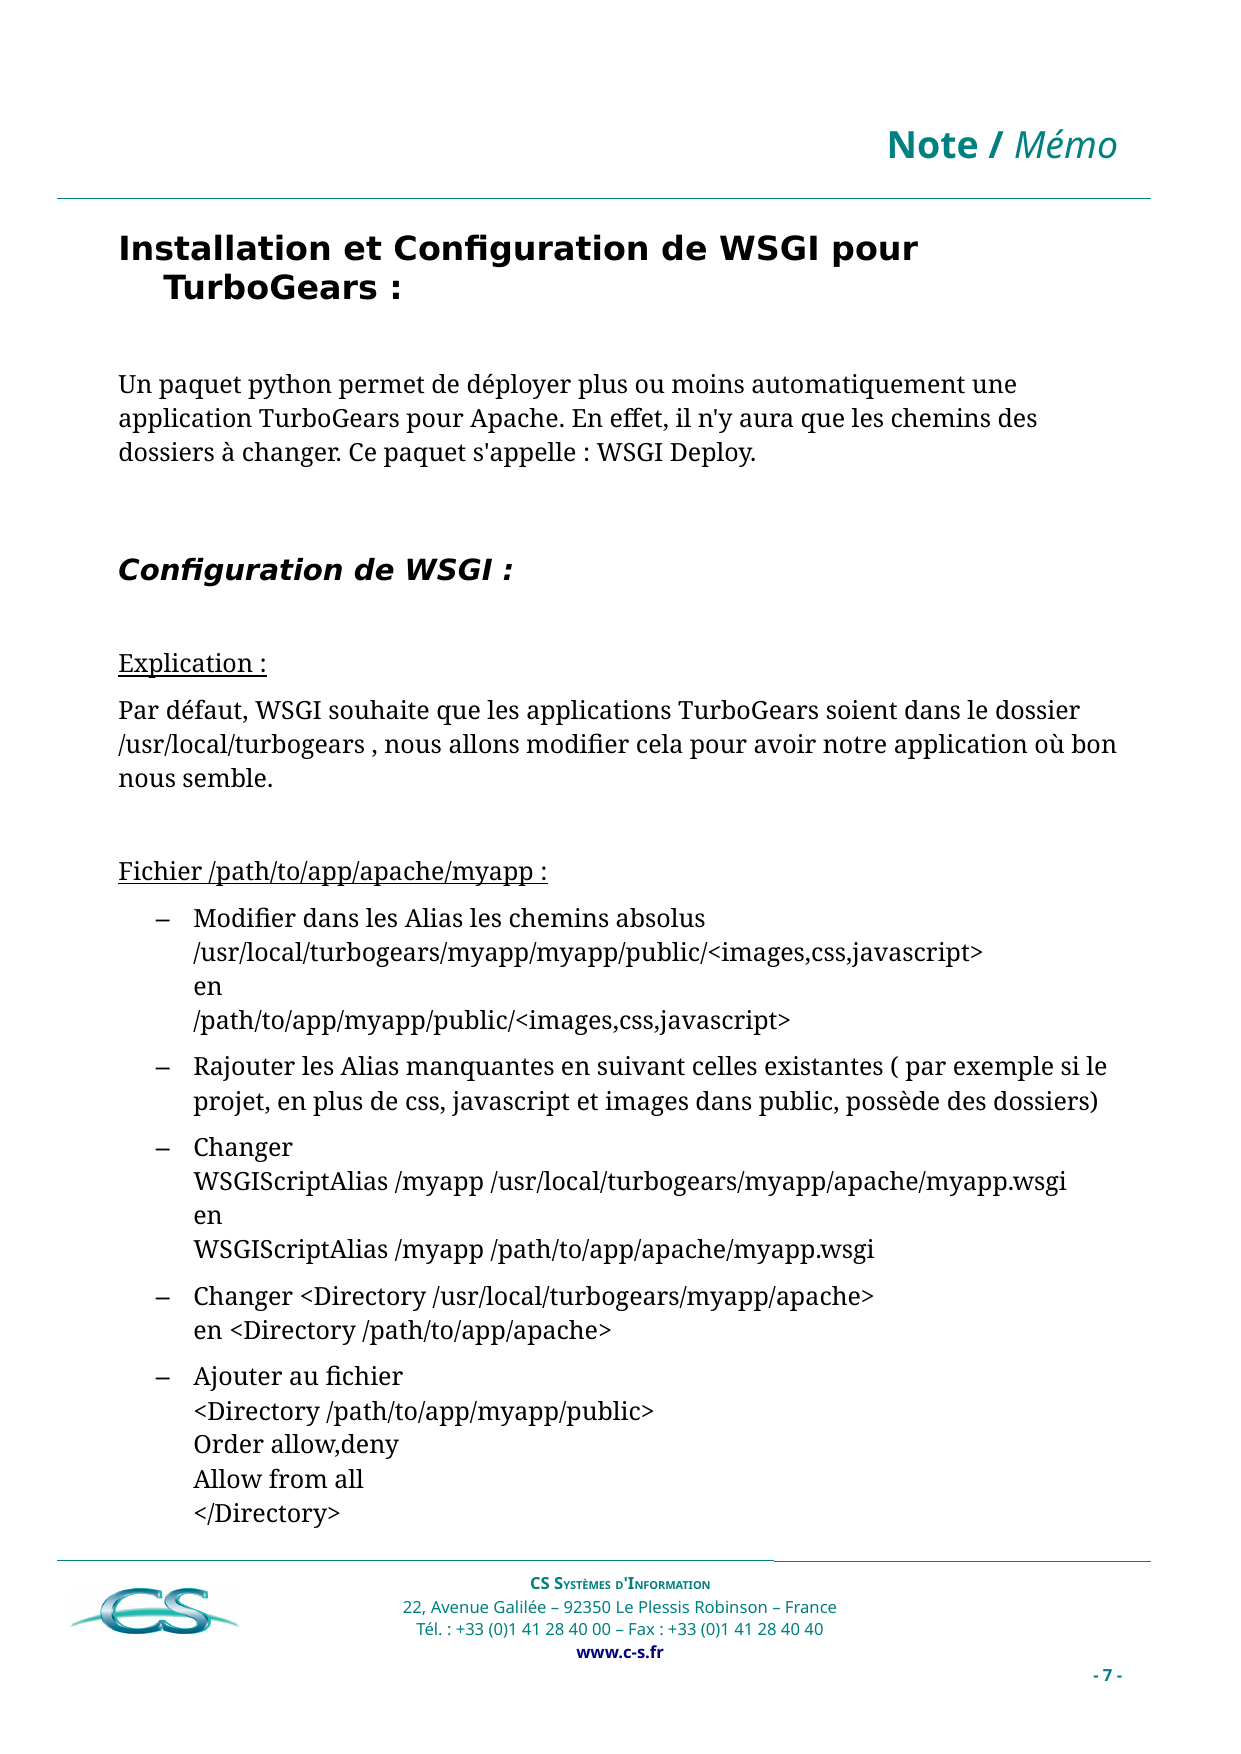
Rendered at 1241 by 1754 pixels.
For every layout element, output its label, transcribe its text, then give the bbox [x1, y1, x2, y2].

text Un paquet python permet de déployer plus ou moins automatiquement une application TurboGears pour Apache. En effet, il n'y aura que les chemins des dossiers à changer. Ce paquet s'appelle : WSGI Deploy. [118, 367, 1122, 469]
subtitle Installation et Configuration de WSGI pour TurboGears : [118, 230, 1122, 308]
picture [67, 1588, 242, 1634]
text Fichier /path/to/app/apache/myapp : [118, 854, 1122, 888]
subtitle Configuration de WSGI : [118, 553, 1122, 587]
list Rajouter les Alias manquantes en suivant celles existantes ( par exemple si le projet, en plus de css, javascript et images dans public, possède des dossiers) [156, 1049, 1122, 1117]
list Modifier dans les Alias les chemins absolus /usr/local/turbogears/myapp/myapp/public/<images,css,javascript> en /path/to/app/myapp/public/<images,css,javascript> [156, 900, 1122, 1037]
list Ajouter au fichier <Directory /path/to/app/myapp/public> Order allow,deny Allow from all </Directory> [156, 1359, 1122, 1529]
list Changer <Directory /usr/local/turbogears/myapp/apache> en <Directory /path/to/app/apache> [156, 1278, 1122, 1347]
text Explication : [118, 646, 1122, 680]
list Changer WSGIScriptAlias /myapp /usr/local/turbogears/myapp/apache/myapp.wsgi en WSGIScriptAlias /myapp /path/to/app/apache/myapp.wsgi [156, 1130, 1122, 1266]
text Par défaut, WSGI souhaite que les applications TurboGears soient dans le dossier /usr/local/turbogears , nous allons modifier cela pour avoir notre application où bon nous semble. [118, 692, 1122, 795]
